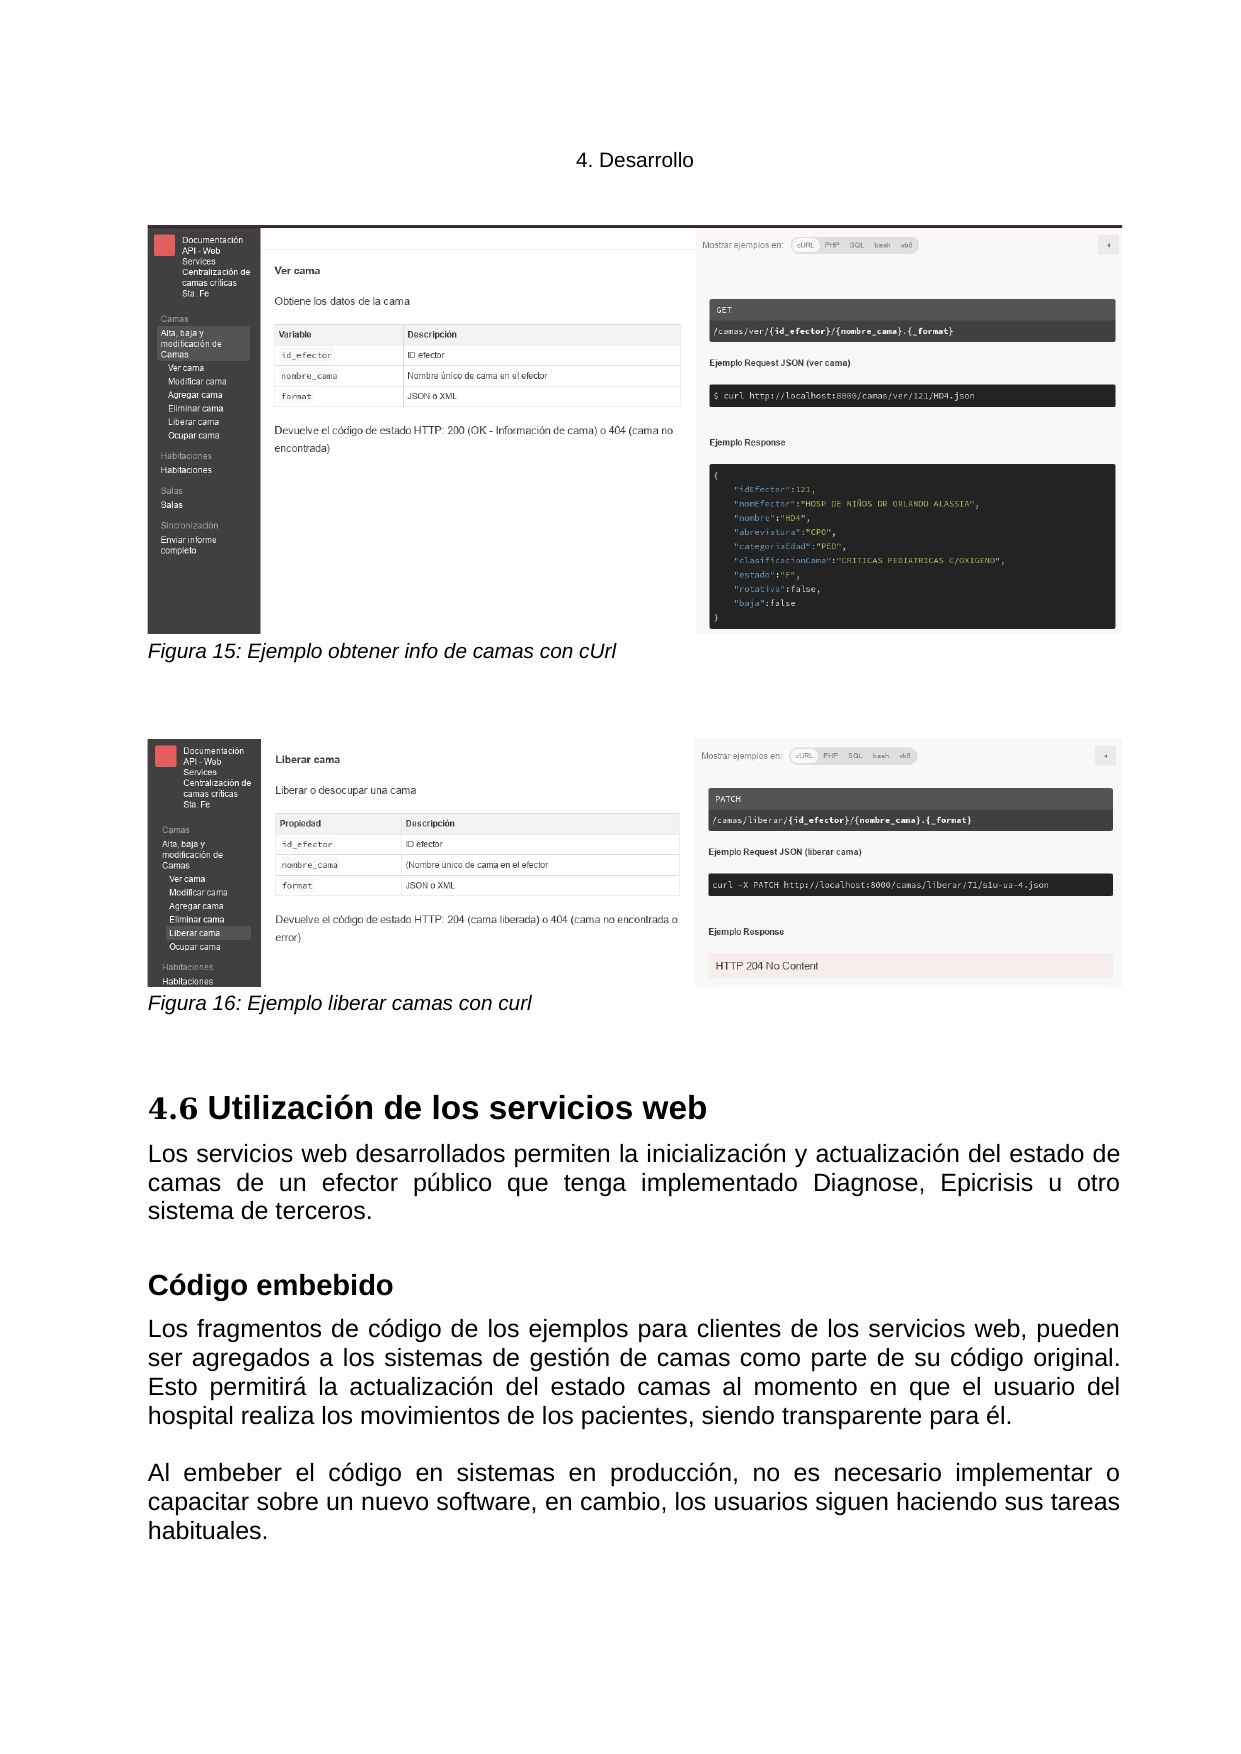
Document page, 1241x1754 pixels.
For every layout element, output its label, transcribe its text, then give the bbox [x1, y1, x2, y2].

text Los fragmentos de código de los ejemplos para clientes de los servicios web, pueden ser agregados a los sistemas de gestión de camas como parte de su código original. Esto permitirá la actualización del estado camas al momento en que el usuario del hospital realiza los movimientos de los pacientes, siendo transparente para él. [148, 1314, 1122, 1429]
subtitle Código embebido [148, 1268, 1122, 1302]
text Al embeber el código en sistemas en producción, no es necesario implementar o capacitar sobre un nuevo software, en cambio, los usuarios siguen haciendo sus tareas habituales. [148, 1458, 1122, 1544]
text Los servicios web desarrollados permiten la inicialización y actualización del estado de camas de un efector público que tenga implementado Diagnose, Epicrisis u otro sistema de terceros. [148, 1139, 1122, 1225]
text Figura 16: Ejemplo liberar camas con curl [148, 987, 1122, 1015]
picture [147, 739, 1123, 987]
picture [147, 225, 1123, 634]
text Figura 15: Ejemplo obtener info de camas con cUrl [148, 634, 1122, 662]
subtitle 4.6 Utilización de los servicios web [148, 1088, 1122, 1126]
